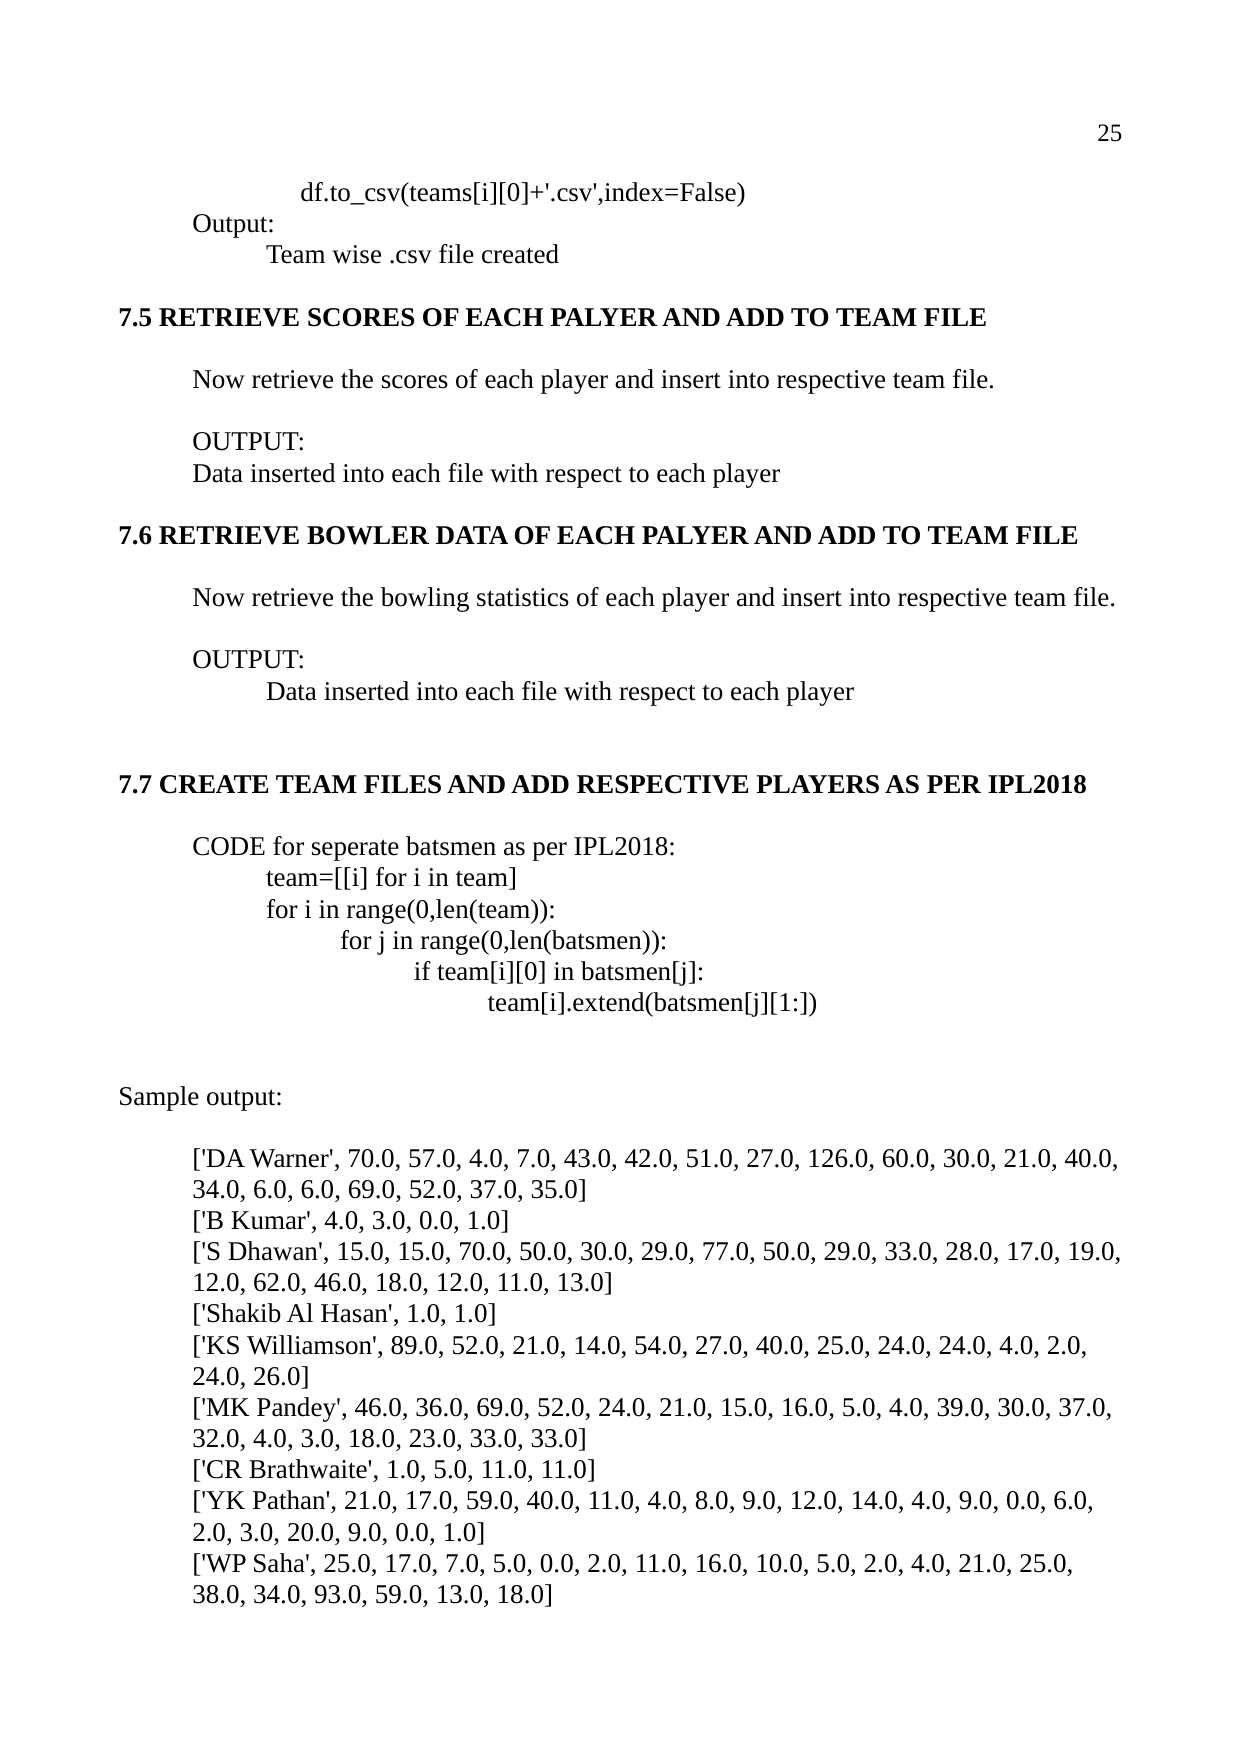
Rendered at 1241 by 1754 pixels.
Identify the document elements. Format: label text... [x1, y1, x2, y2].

text OUTPUT: [118, 643, 1122, 675]
text Now retrieve the bowling statistics of each player and insert into respective team file. [118, 581, 1122, 612]
text team=[[i] for i in team] [118, 862, 1122, 893]
text 7.7 CREATE TEAM FILES AND ADD RESPECTIVE PLAYERS AS PER IPL2018 [118, 768, 1122, 799]
text Team wise .csv file created [118, 239, 1122, 270]
text ['Shakib Al Hasan', 1.0, 1.0] [118, 1298, 1122, 1329]
text 7.5 RETRIEVE SCORES OF EACH PALYER AND ADD TO TEAM FILE [118, 301, 1122, 332]
text for i in range(0,len(team)): [118, 893, 1122, 924]
text CODE for seperate batsmen as per IPL2018: [118, 830, 1122, 862]
text ['S Dhawan', 15.0, 15.0, 70.0, 50.0, 30.0, 29.0, 77.0, 50.0, 29.0, 33.0, 28.0, 17.0, 19.0, 12.0, 62.0, 46.0, 18.0, 12.0, 11.0, 13.0] [118, 1235, 1122, 1298]
text Data inserted into each file with respect to each player [118, 457, 1122, 488]
text ['YK Pathan', 21.0, 17.0, 59.0, 40.0, 11.0, 4.0, 8.0, 9.0, 12.0, 14.0, 4.0, 9.0, 0.0, 6.0, 2.0, 3.0, 20.0, 9.0, 0.0, 1.0] [118, 1484, 1122, 1547]
text ['CR Brathwaite', 1.0, 5.0, 11.0, 11.0] [118, 1453, 1122, 1484]
text ['KS Williamson', 89.0, 52.0, 21.0, 14.0, 54.0, 27.0, 40.0, 25.0, 24.0, 24.0, 4.0, 2.0, 24.0, 26.0] [118, 1329, 1122, 1391]
text if team[i][0] in batsmen[j]: [118, 955, 1122, 986]
text Output: [118, 207, 1122, 239]
text ['WP Saha', 25.0, 17.0, 7.0, 5.0, 0.0, 2.0, 11.0, 16.0, 10.0, 5.0, 2.0, 4.0, 21.0, 25.0, 38.0, 34.0, 93.0, 59.0, 13.0, 18.0] [118, 1547, 1122, 1609]
text 7.6 RETRIEVE BOWLER DATA OF EACH PALYER AND ADD TO TEAM FILE [118, 519, 1122, 550]
text ['B Kumar', 4.0, 3.0, 0.0, 1.0] [118, 1204, 1122, 1235]
text ['DA Warner', 70.0, 57.0, 4.0, 7.0, 43.0, 42.0, 51.0, 27.0, 126.0, 60.0, 30.0, 21.0, 40.0, 34.0, 6.0, 6.0, 69.0, 52.0, 37.0, 35.0] [118, 1142, 1122, 1204]
text ['MK Pandey', 46.0, 36.0, 69.0, 52.0, 24.0, 21.0, 15.0, 16.0, 5.0, 4.0, 39.0, 30.0, 37.0, 32.0, 4.0, 3.0, 18.0, 23.0, 33.0, 33.0] [118, 1391, 1122, 1453]
text team[i].extend(batsmen[j][1:]) [118, 986, 1122, 1017]
text for j in range(0,len(batsmen)): [118, 924, 1122, 955]
text Data inserted into each file with respect to each player [118, 675, 1122, 706]
text Now retrieve the scores of each player and insert into respective team file. [118, 363, 1122, 394]
text Sample output: [118, 1079, 1122, 1111]
text OUTPUT: [118, 426, 1122, 457]
text df.to_csv(teams[i][0]+'.csv',index=False) [118, 176, 1122, 207]
